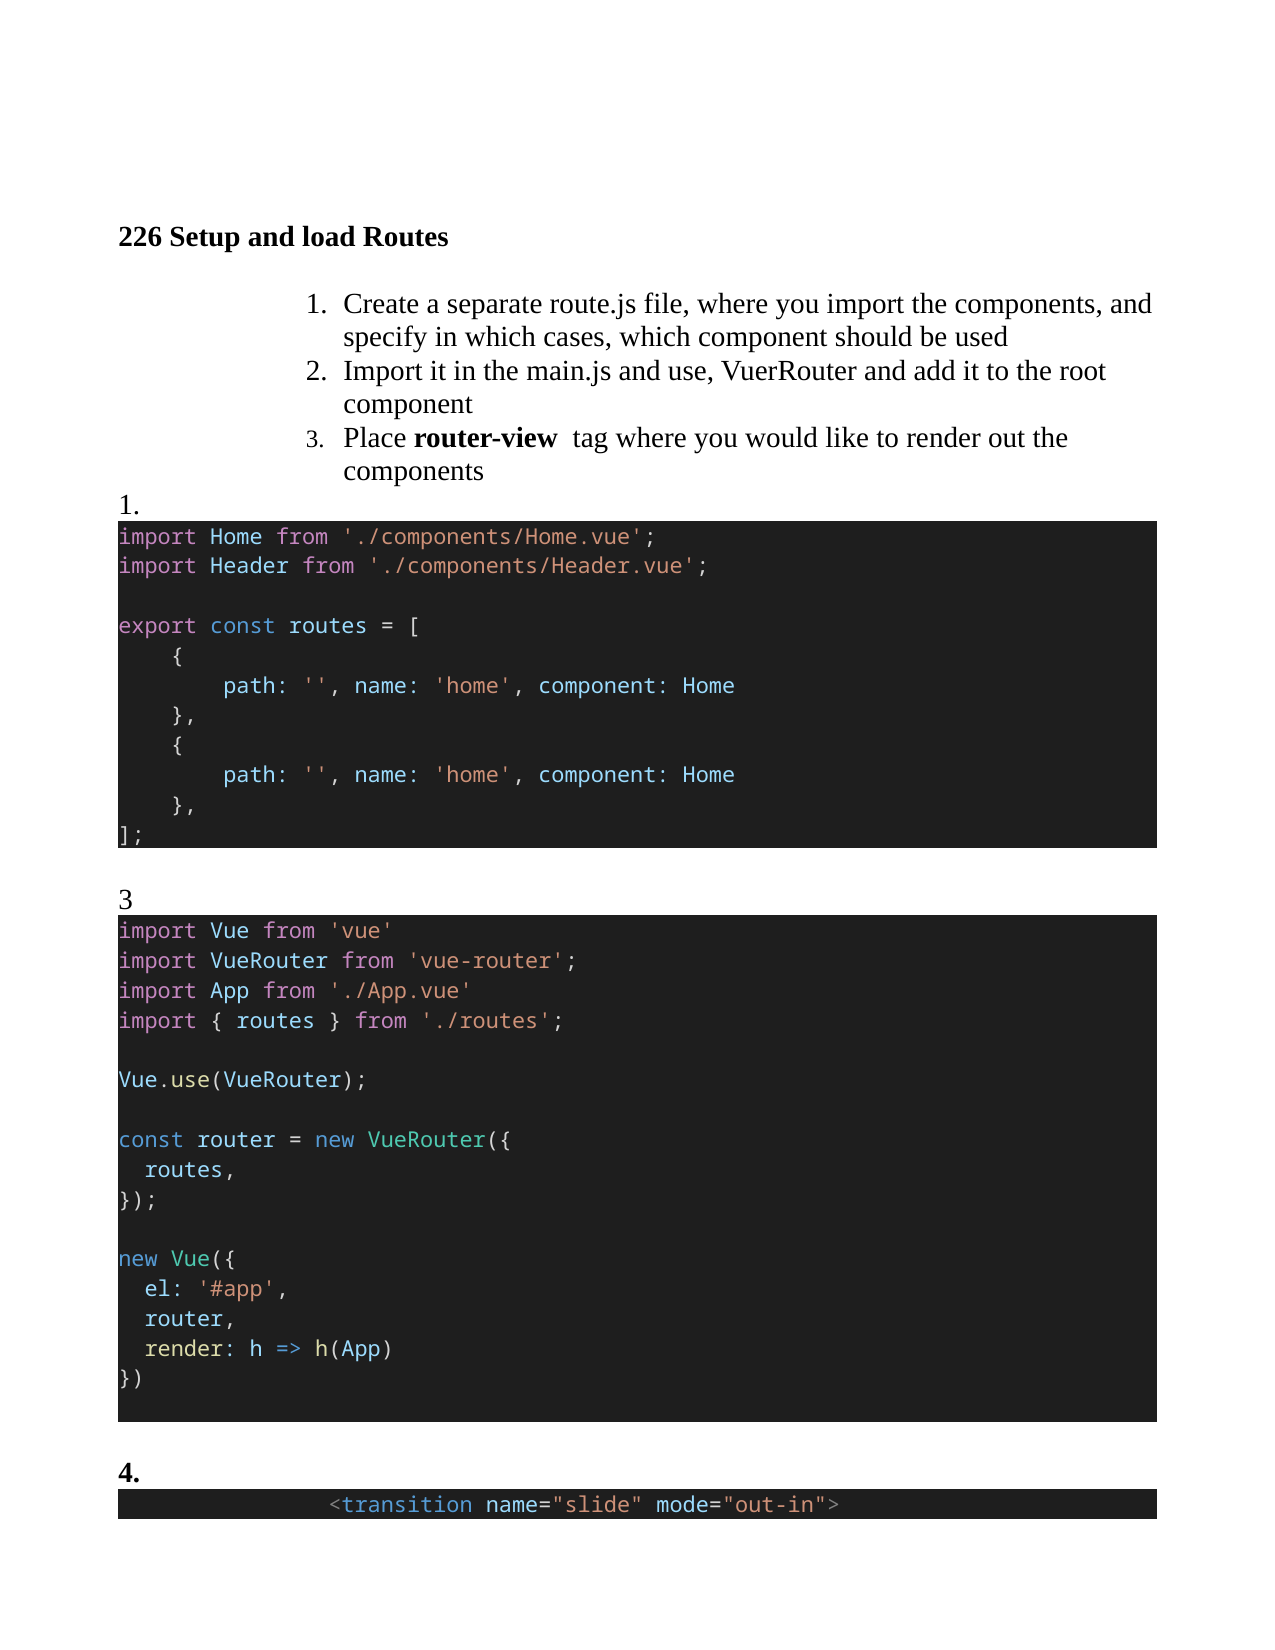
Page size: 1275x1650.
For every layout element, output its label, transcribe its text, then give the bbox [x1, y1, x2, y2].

text { [118, 640, 1157, 669]
text { [118, 729, 1157, 759]
text import Home from './components/Home.vue'; [118, 521, 1157, 550]
text 226 Setup and load Routes [118, 219, 1157, 252]
list Import it in the main.js and use, VuerRouter and add it to the root component [306, 353, 1157, 420]
text import App from './App.vue' [118, 975, 1157, 1005]
text 4. [118, 1455, 1157, 1489]
text <transition name="slide" mode="out-in"> [118, 1489, 1157, 1519]
text el: '#app', [118, 1273, 1157, 1303]
text import VueRouter from 'vue-router'; [118, 945, 1157, 975]
text Vue.use(VueRouter); [118, 1064, 1157, 1094]
text path: '', name: 'home', component: Home [118, 759, 1157, 789]
text path: '', name: 'home', component: Home [118, 669, 1157, 699]
text 3 [118, 882, 1157, 915]
text import Header from './components/Header.vue'; [118, 550, 1157, 580]
text export const routes = [ [118, 610, 1157, 640]
text }); [118, 1183, 1157, 1213]
text 1. [118, 487, 1157, 521]
text ]; [118, 818, 1157, 848]
text }, [118, 699, 1157, 729]
text router, [118, 1303, 1157, 1332]
text import { routes } from './routes'; [118, 1005, 1157, 1034]
list Place router-view tag where you would like to render out the components [306, 420, 1157, 487]
text }) [118, 1362, 1157, 1392]
text new Vue({ [118, 1243, 1157, 1273]
text const router = new VueRouter({ [118, 1124, 1157, 1154]
text import Vue from 'vue' [118, 915, 1157, 945]
text render: h => h(App) [118, 1332, 1157, 1362]
text routes, [118, 1154, 1157, 1183]
list Create a separate route.js file, where you import the components, and specify in which cases, which component should be used [306, 286, 1157, 353]
text }, [118, 789, 1157, 818]
